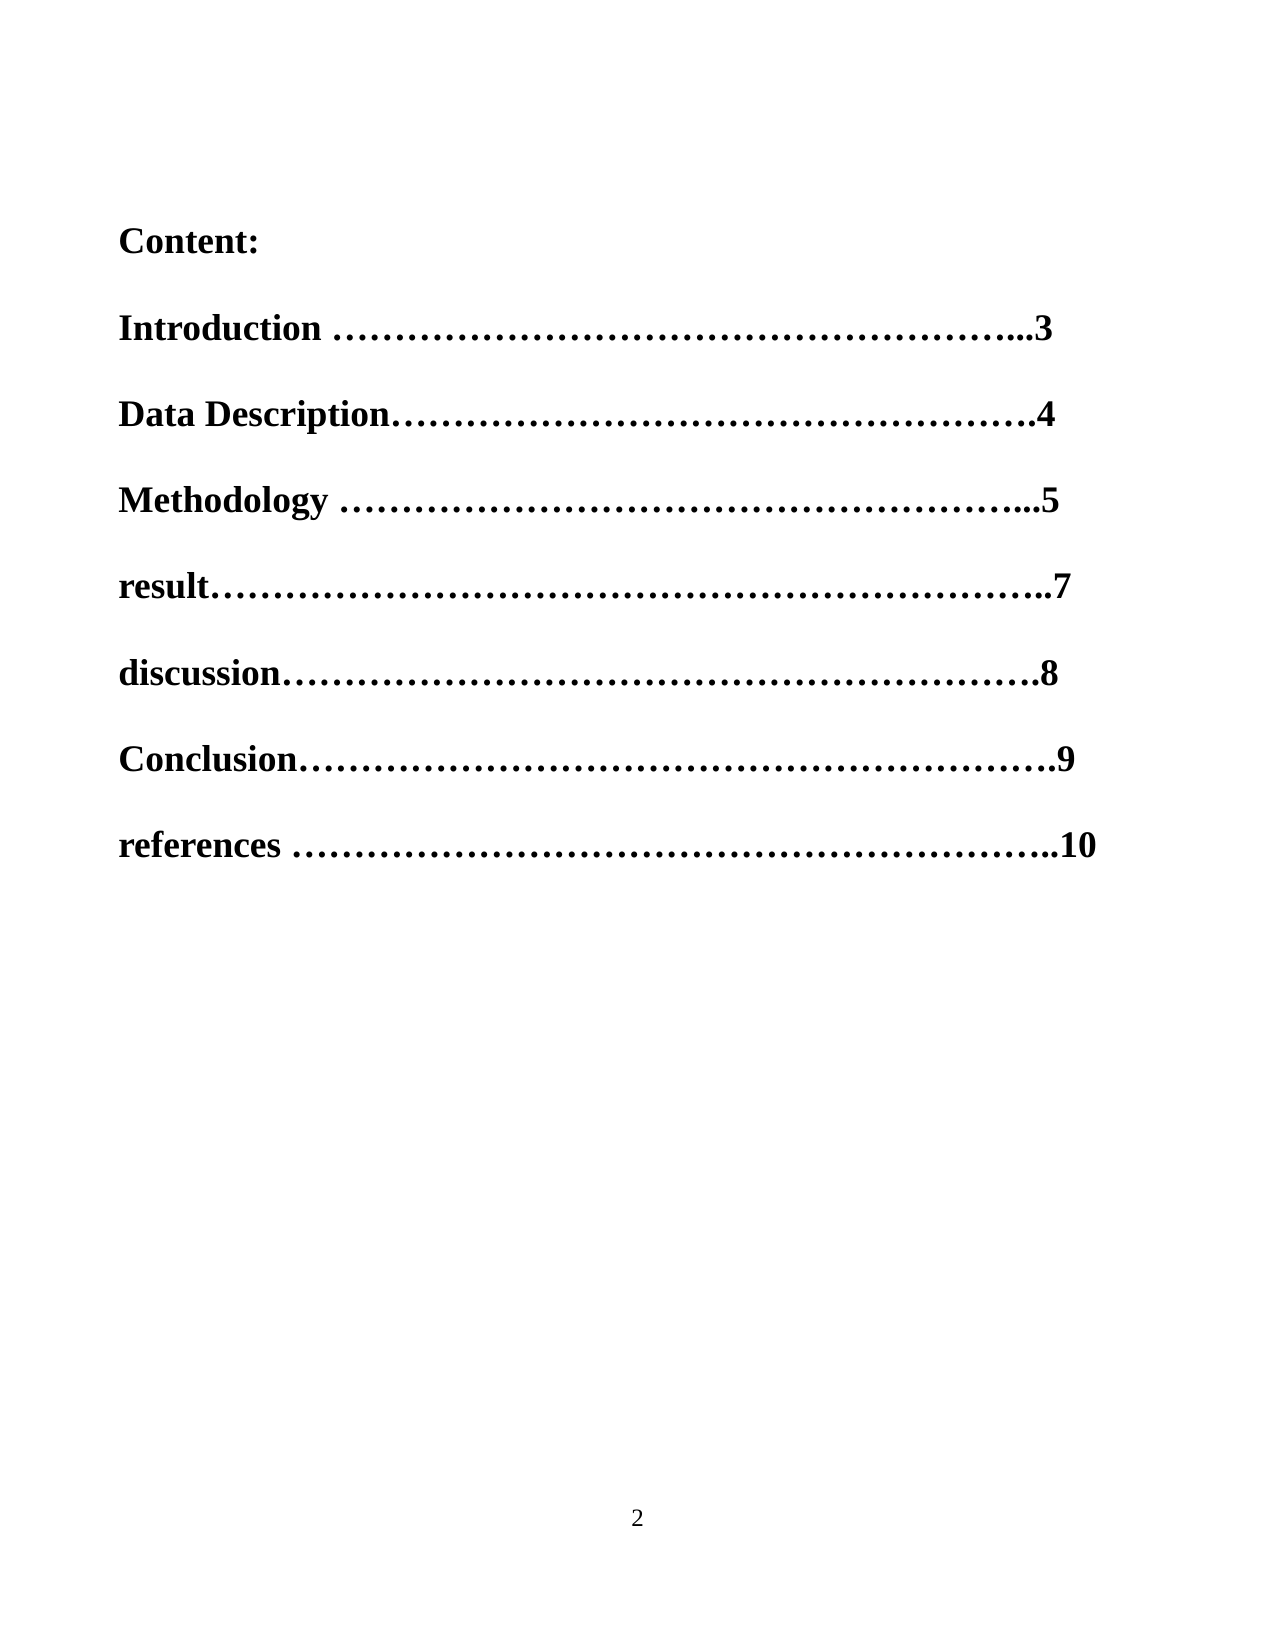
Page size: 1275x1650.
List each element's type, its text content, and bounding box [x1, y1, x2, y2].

text Data Description…………………………………………….4 [118, 391, 1157, 434]
text Methodology ………………………………………………...5 [118, 477, 1157, 521]
text Conclusion…………………………………………………….9 [118, 736, 1157, 779]
text discussion…………………………………………………….8 [118, 650, 1157, 693]
text Introduction ………………………………………………...3 [118, 305, 1157, 348]
text result…………………………………………………………..7 [118, 564, 1157, 607]
text Content: [118, 219, 1157, 262]
text references ……………………………………………………..10 [118, 822, 1157, 866]
